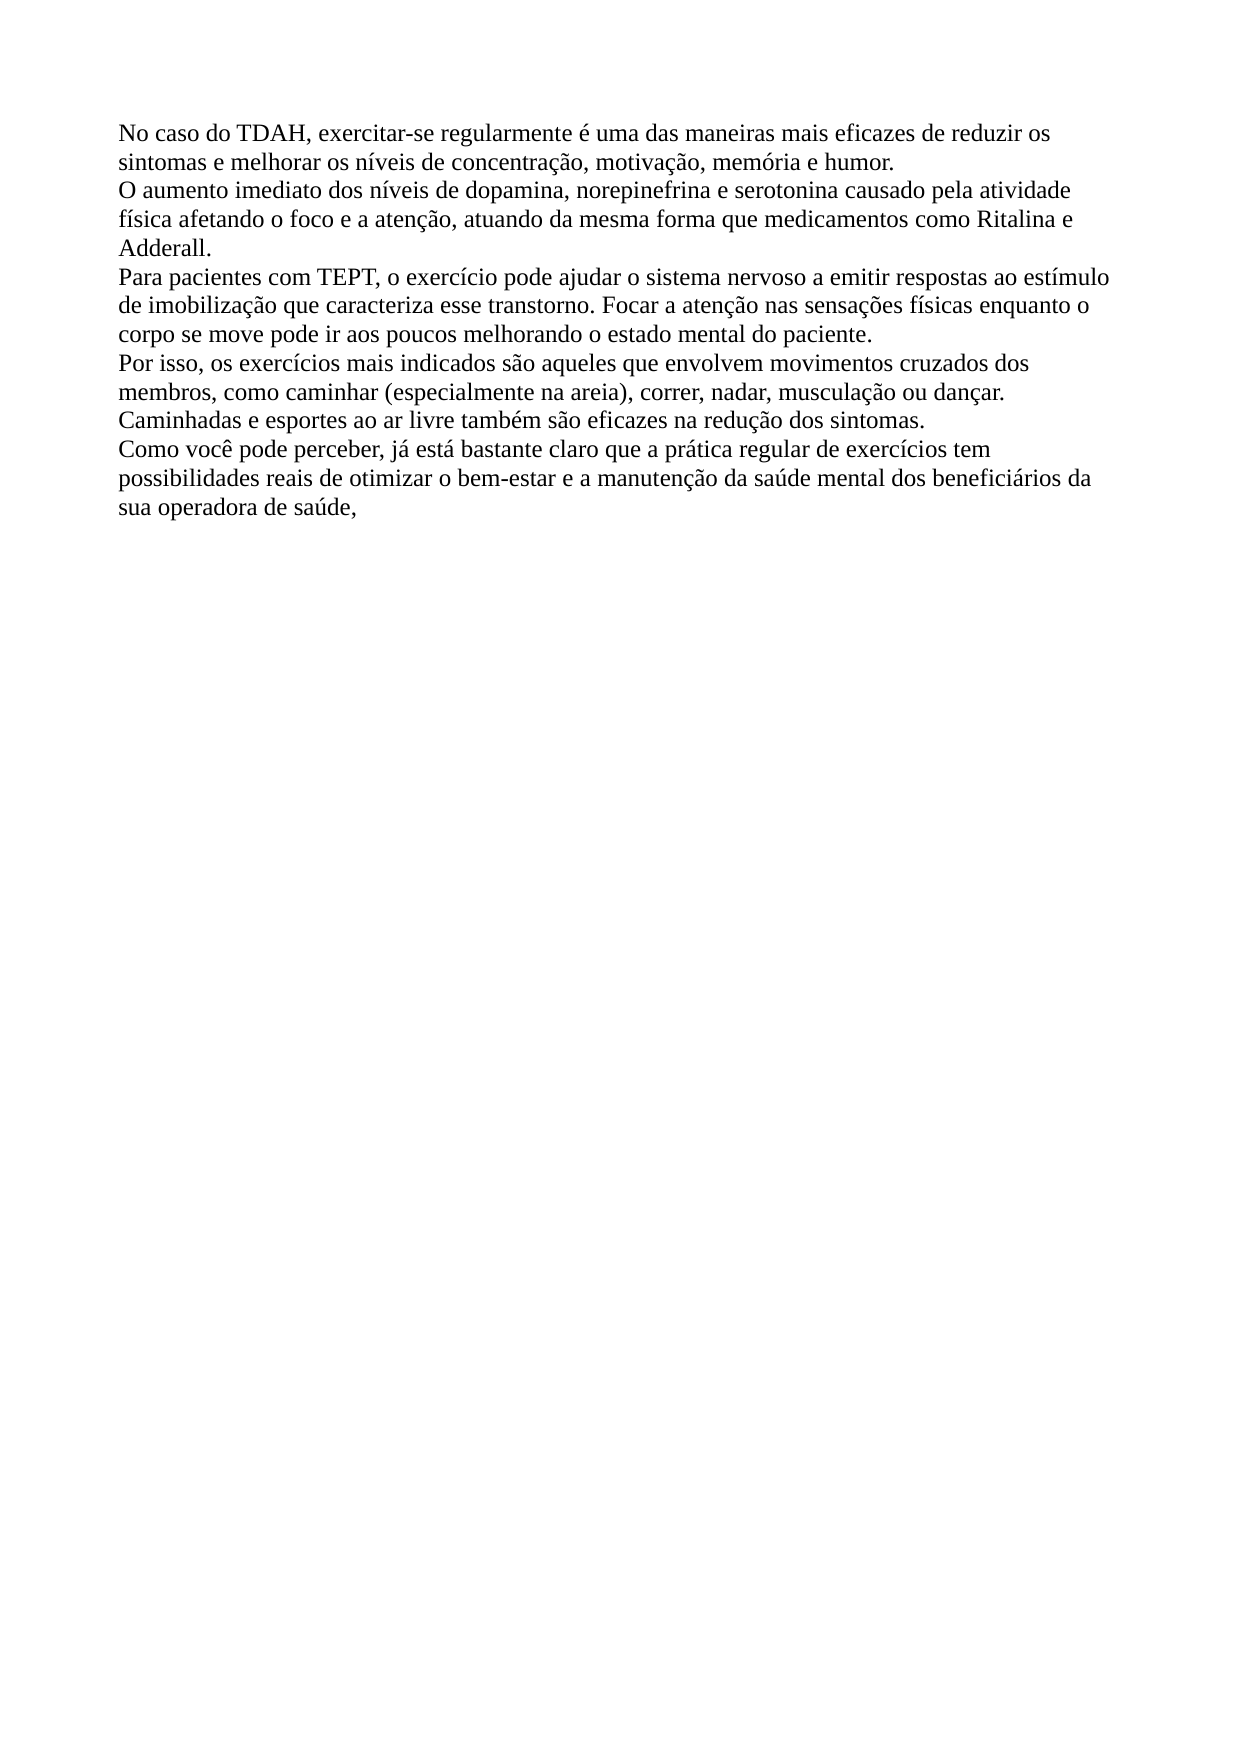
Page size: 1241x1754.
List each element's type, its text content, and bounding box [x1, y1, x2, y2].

text Por isso, os exercícios mais indicados são aqueles que envolvem movimentos cruzados dos membros, como caminhar (especialmente na areia), correr, nadar, musculação ou dançar. Caminhadas e esportes ao ar livre também são eficazes na redução dos sintomas. [118, 348, 1122, 434]
text No caso do TDAH, exercitar-se regularmente é uma das maneiras mais eficazes de reduzir os sintomas e melhorar os níveis de concentração, motivação, memória e humor. [118, 118, 1122, 176]
text O aumento imediato dos níveis de dopamina, norepinefrina e serotonina causado pela atividade física afetando o foco e a atenção, atuando da mesma forma que medicamentos como Ritalina e Adderall. [118, 176, 1122, 262]
text Como você pode perceber, já está bastante claro que a prática regular de exercícios tem possibilidades reais de otimizar o bem-estar e a manutenção da saúde mental dos beneficiários da sua operadora de saúde, [118, 434, 1122, 521]
text Para pacientes com TEPT, o exercício pode ajudar o sistema nervoso a emitir respostas ao estímulo de imobilização que caracteriza esse transtorno. Focar a atenção nas sensações físicas enquanto o corpo se move pode ir aos poucos melhorando o estado mental do paciente. [118, 262, 1122, 348]
